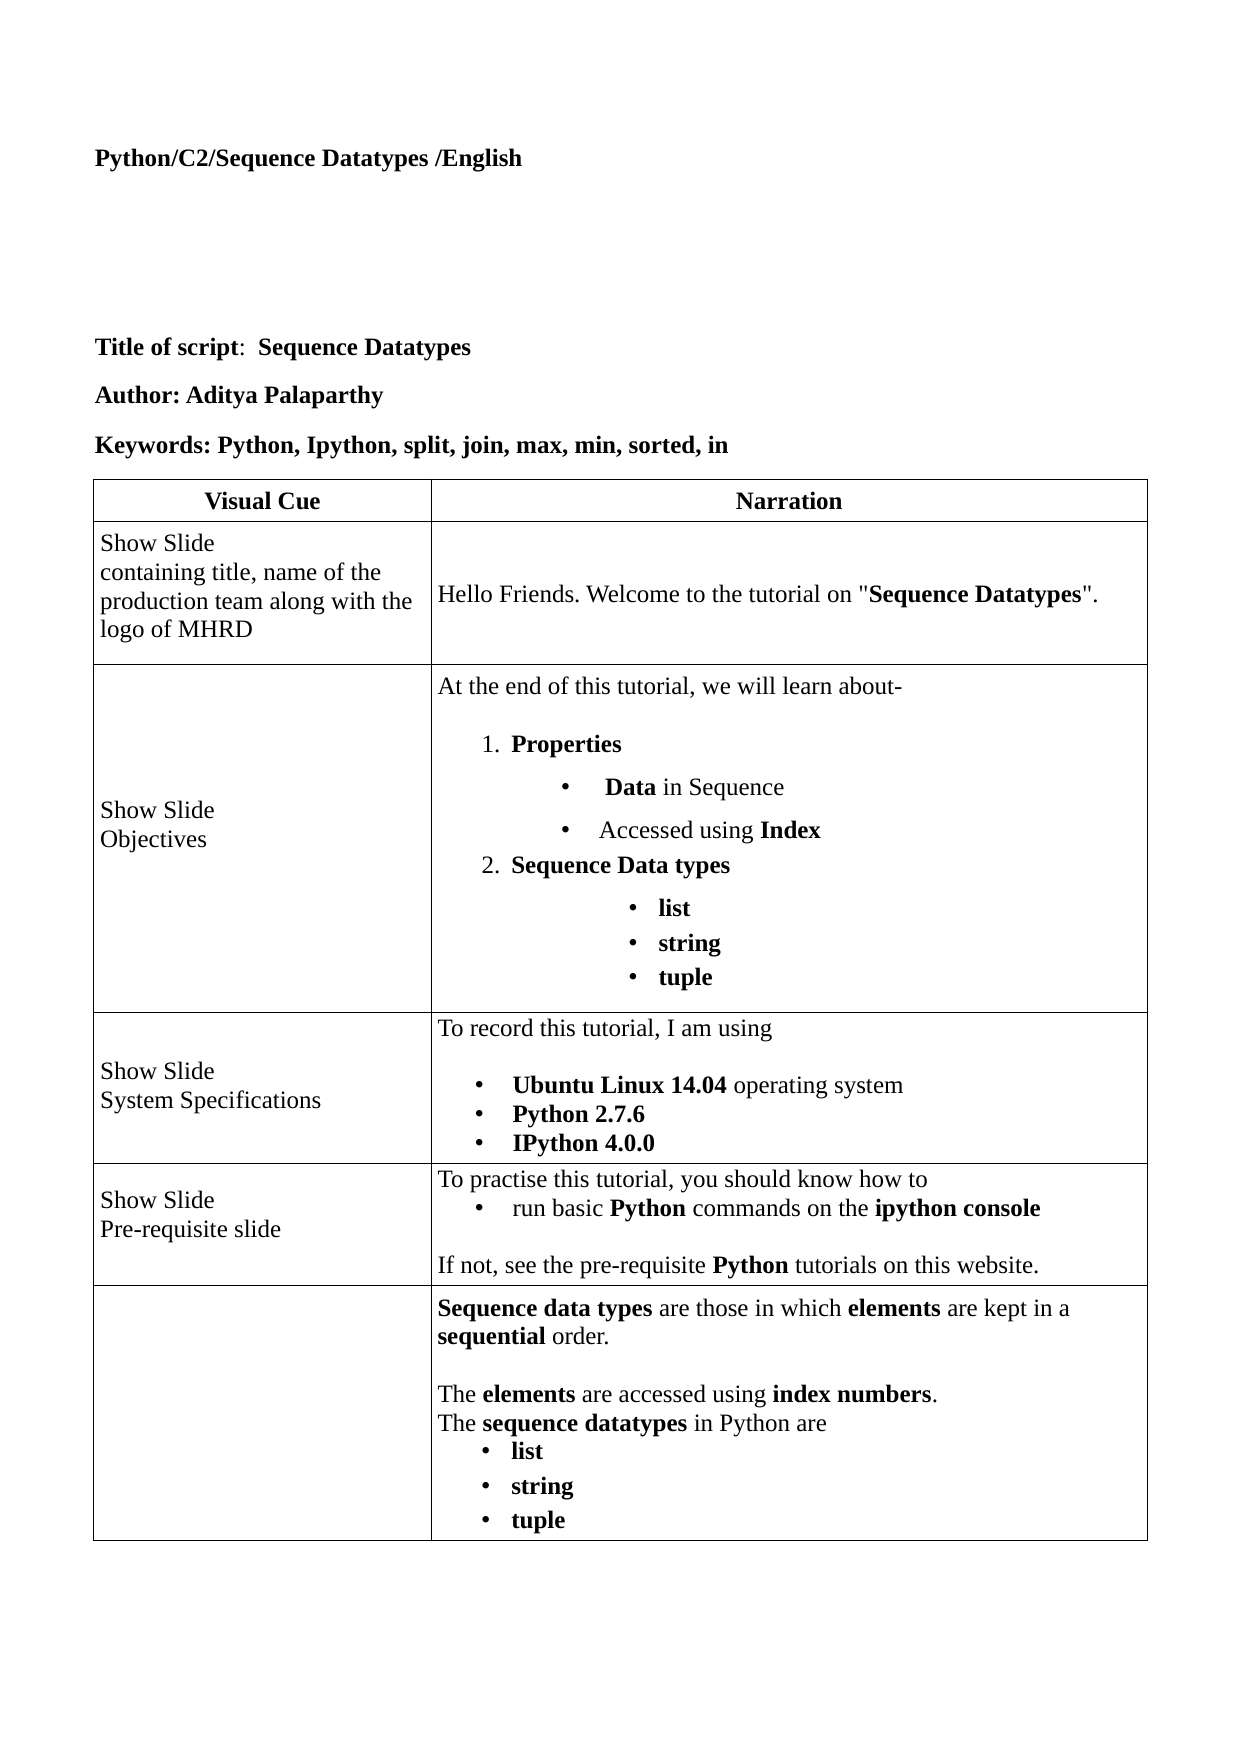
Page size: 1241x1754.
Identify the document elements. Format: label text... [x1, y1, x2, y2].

table_cell Show Slide System Specifications [94, 1013, 431, 1163]
table_cell To practise this tutorial, you should know how to run basic Python commands on the ipython console If not, see the pre-requisite Python tutorials on this website. [432, 1164, 1147, 1285]
table_cell To record this tutorial, I am using Ubuntu Linux 14.04 operating system Python 2.7.6 IPython 4.0.0 [432, 1013, 1147, 1163]
table_cell Show Slide Pre-requisite slide [94, 1164, 431, 1285]
subtitle Python/C2/Sequence Datatypes /English [94, 143, 1146, 172]
table_header Narration [432, 480, 1147, 521]
table_cell Show Slide containing title, name of the production team along with the logo of MHRD [94, 522, 431, 664]
table_cell [94, 1286, 431, 1540]
table_cell Sequence data types are those in which elements are kept in a sequential order. The elements are accessed using index numbers. The sequence datatypes in Python are list string tuple [432, 1286, 1147, 1540]
table_cell At the end of this tutorial, we will learn about- Properties Data in Sequence Accessed using Index Sequence Data types list string tuple [432, 665, 1147, 1012]
table_cell Show Slide Objectives [94, 665, 431, 1012]
table_cell Hello Friends. Welcome to the tutorial on "Sequence Datatypes". [432, 522, 1147, 664]
table_header Visual Cue [94, 480, 431, 521]
text Author: Aditya Palaparthy [94, 381, 1146, 409]
text Title of script: Sequence Datatypes [94, 332, 1146, 360]
text Keywords: Python, Ipython, split, join, max, min, sorted, in [94, 430, 1146, 458]
